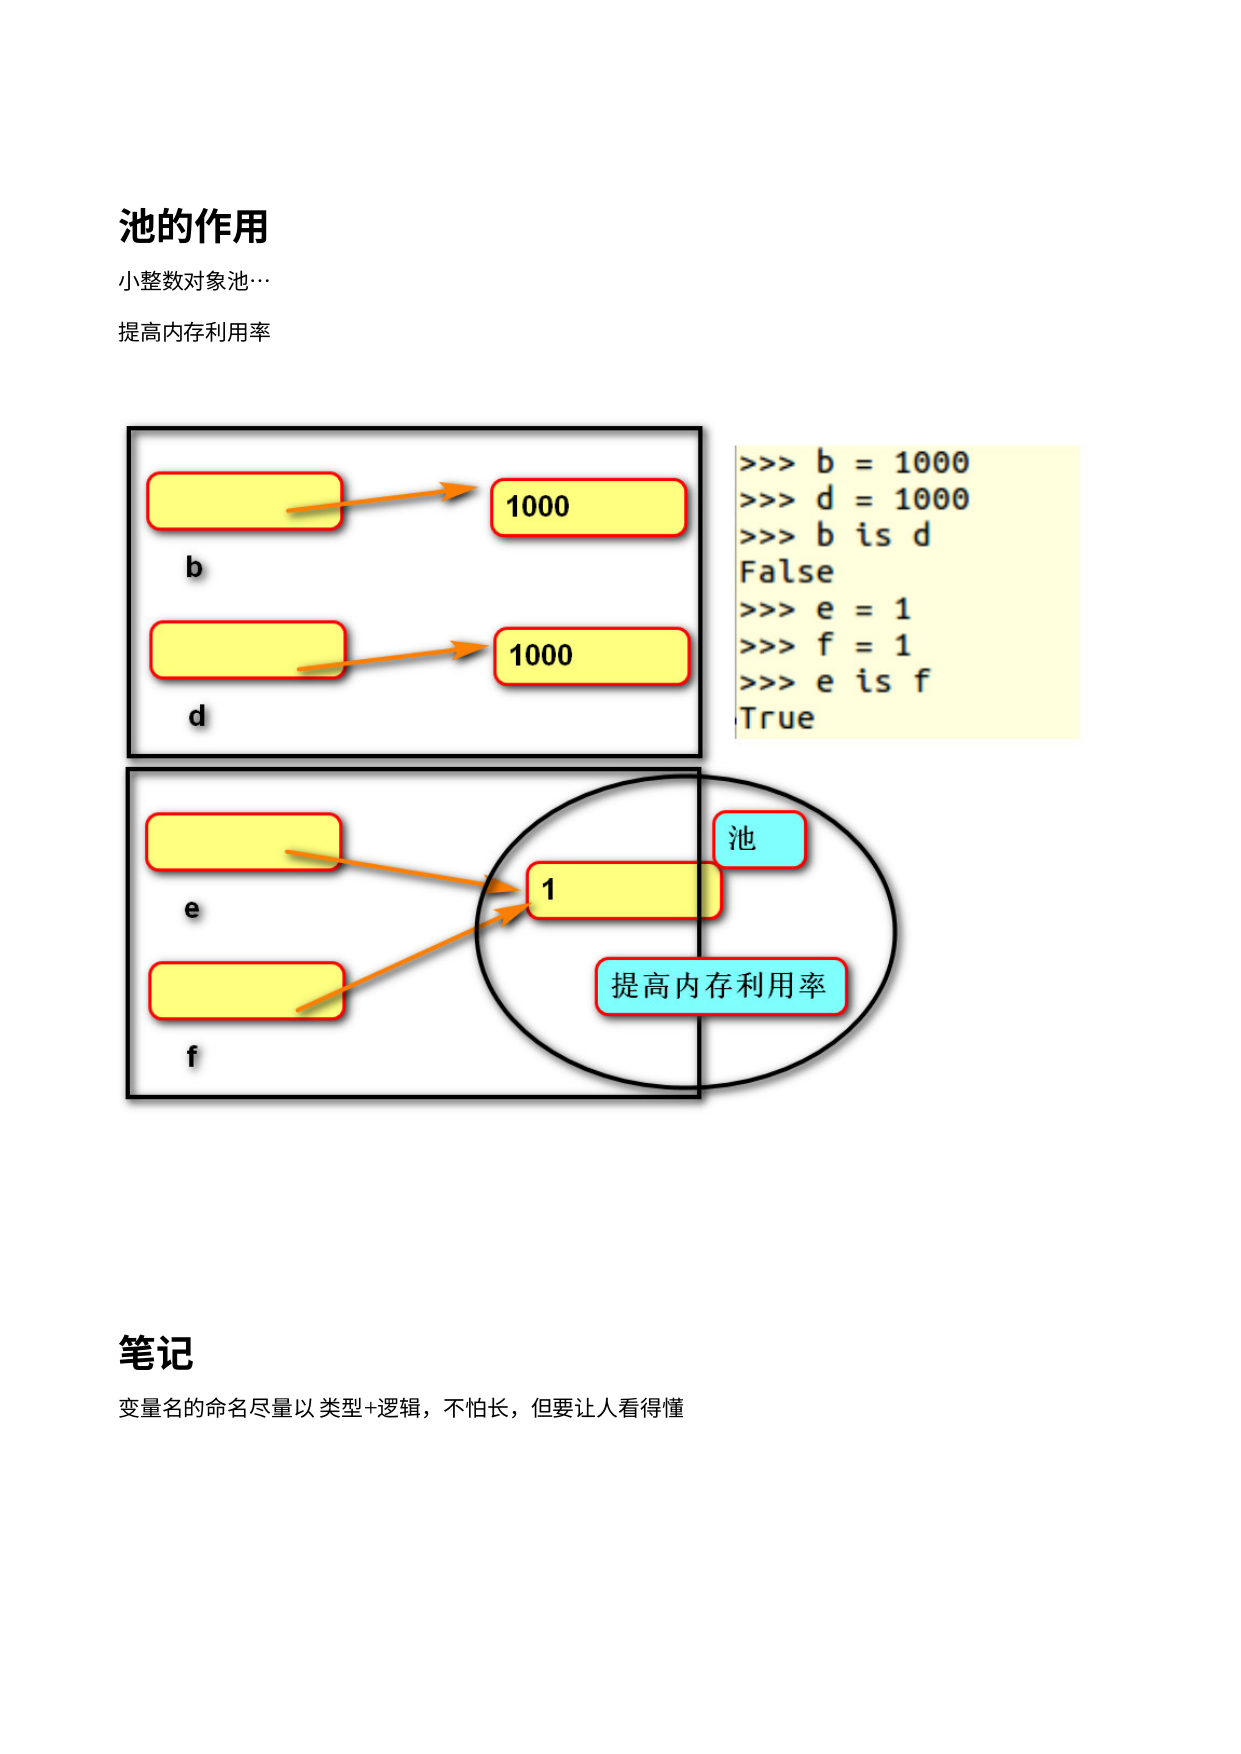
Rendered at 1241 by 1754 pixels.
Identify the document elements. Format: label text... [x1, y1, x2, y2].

text 小整数对象池… [118, 264, 1122, 295]
text 提高内存利用率 [118, 314, 1122, 346]
subtitle 池的作用 [118, 196, 1122, 251]
subtitle 笔记 [118, 1323, 1122, 1378]
picture [103, 385, 1108, 1247]
text 变量名的命名尽量以 类型+逻辑，不怕长，但要让人看得懂 [118, 1391, 1122, 1422]
